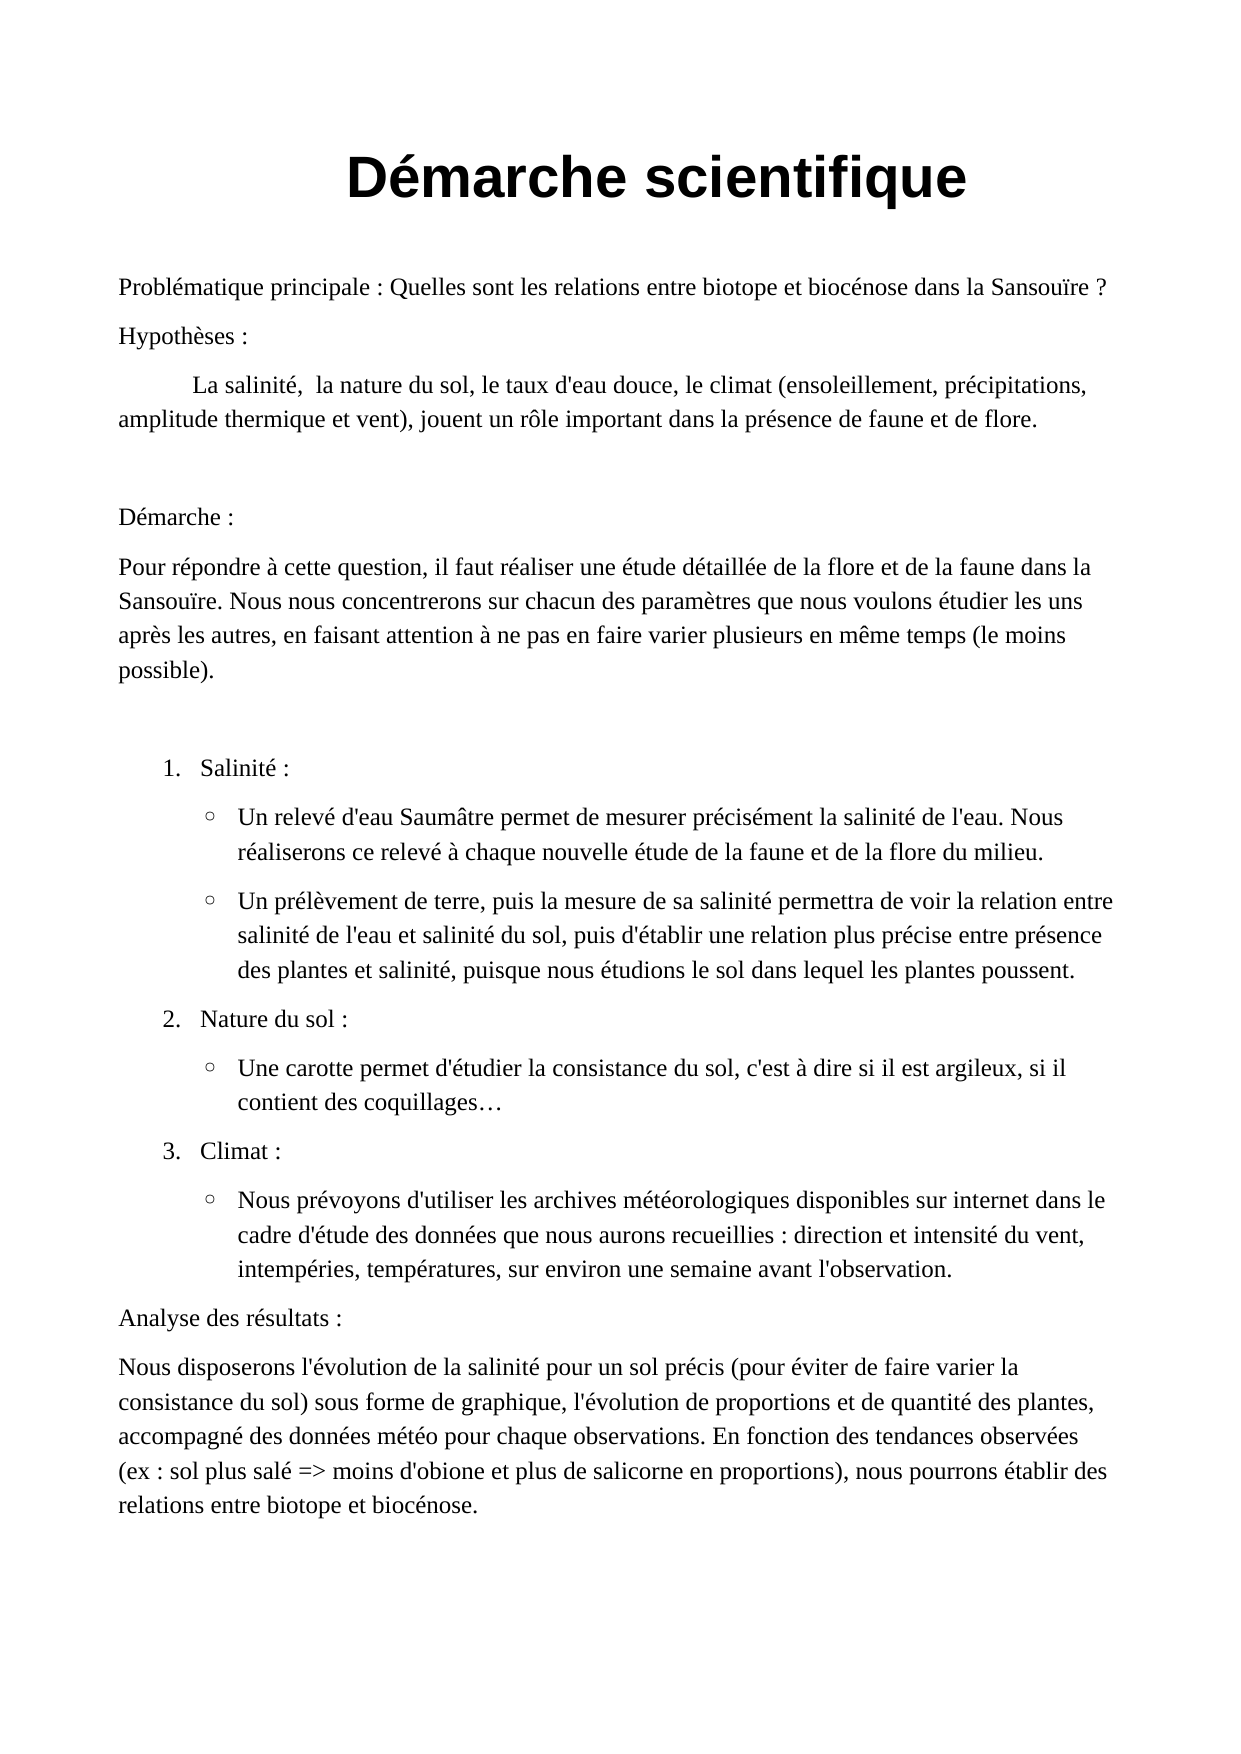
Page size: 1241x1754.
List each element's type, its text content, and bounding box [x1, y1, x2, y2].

text La salinité, la nature du sol, le taux d'eau douce, le climat (ensoleillement, précipitations, amplitude thermique et vent), jouent un rôle important dans la présence de faune et de flore. [118, 370, 1122, 433]
text Démarche : [118, 502, 1122, 531]
list Une carotte permet d'étudier la consistance du sol, c'est à dire si il est argileux, si il contient des coquillages… [200, 1053, 1122, 1116]
text Pour répondre à cette question, il faut réaliser une étude détaillée de la flore et de la faune dans la Sansouïre. Nous nous concentrerons sur chacun des paramètres que nous voulons étudier les uns après les autres, en faisant attention à ne pas en faire varier plusieurs en même temps (le moins possible). [118, 552, 1122, 684]
text Analyse des résultats : [118, 1303, 1122, 1332]
text Hypothèses : [118, 321, 1122, 349]
list Un relevé d'eau Saumâtre permet de mesurer précisément la salinité de l'eau. Nous réaliserons ce relevé à chaque nouvelle étude de la faune et de la flore du milieu. [200, 802, 1122, 865]
list Nous prévoyons d'utiliser les archives météorologiques disponibles sur internet dans le cadre d'étude des données que nous aurons recueillies : direction et intensité du vent, intempéries, températures, sur environ une semaine avant l'observation. [200, 1185, 1122, 1283]
text Nous disposerons l'évolution de la salinité pour un sol précis (pour éviter de faire varier la consistance du sol) sous forme de graphique, l'évolution de proportions et de quantité des plantes, accompagné des données météo pour chaque observations. En fonction des tendances observées (ex : sol plus salé => moins d'obione et plus de salicorne en proportions), nous pourrons établir des relations entre biotope et biocénose. [118, 1352, 1122, 1519]
list Climat : [162, 1136, 1122, 1165]
text Problématique principale : Quelles sont les relations entre biotope et biocénose dans la Sansouïre ? [118, 272, 1122, 301]
title Démarche scientifique [118, 143, 1122, 210]
list Salinité : [162, 753, 1122, 782]
list Nature du sol : [162, 1004, 1122, 1032]
list Un prélèvement de terre, puis la mesure de sa salinité permettra de voir la relation entre salinité de l'eau et salinité du sol, puis d'établir une relation plus précise entre présence des plantes et salinité, puisque nous étudions le sol dans lequel les plantes poussent. [200, 886, 1122, 983]
